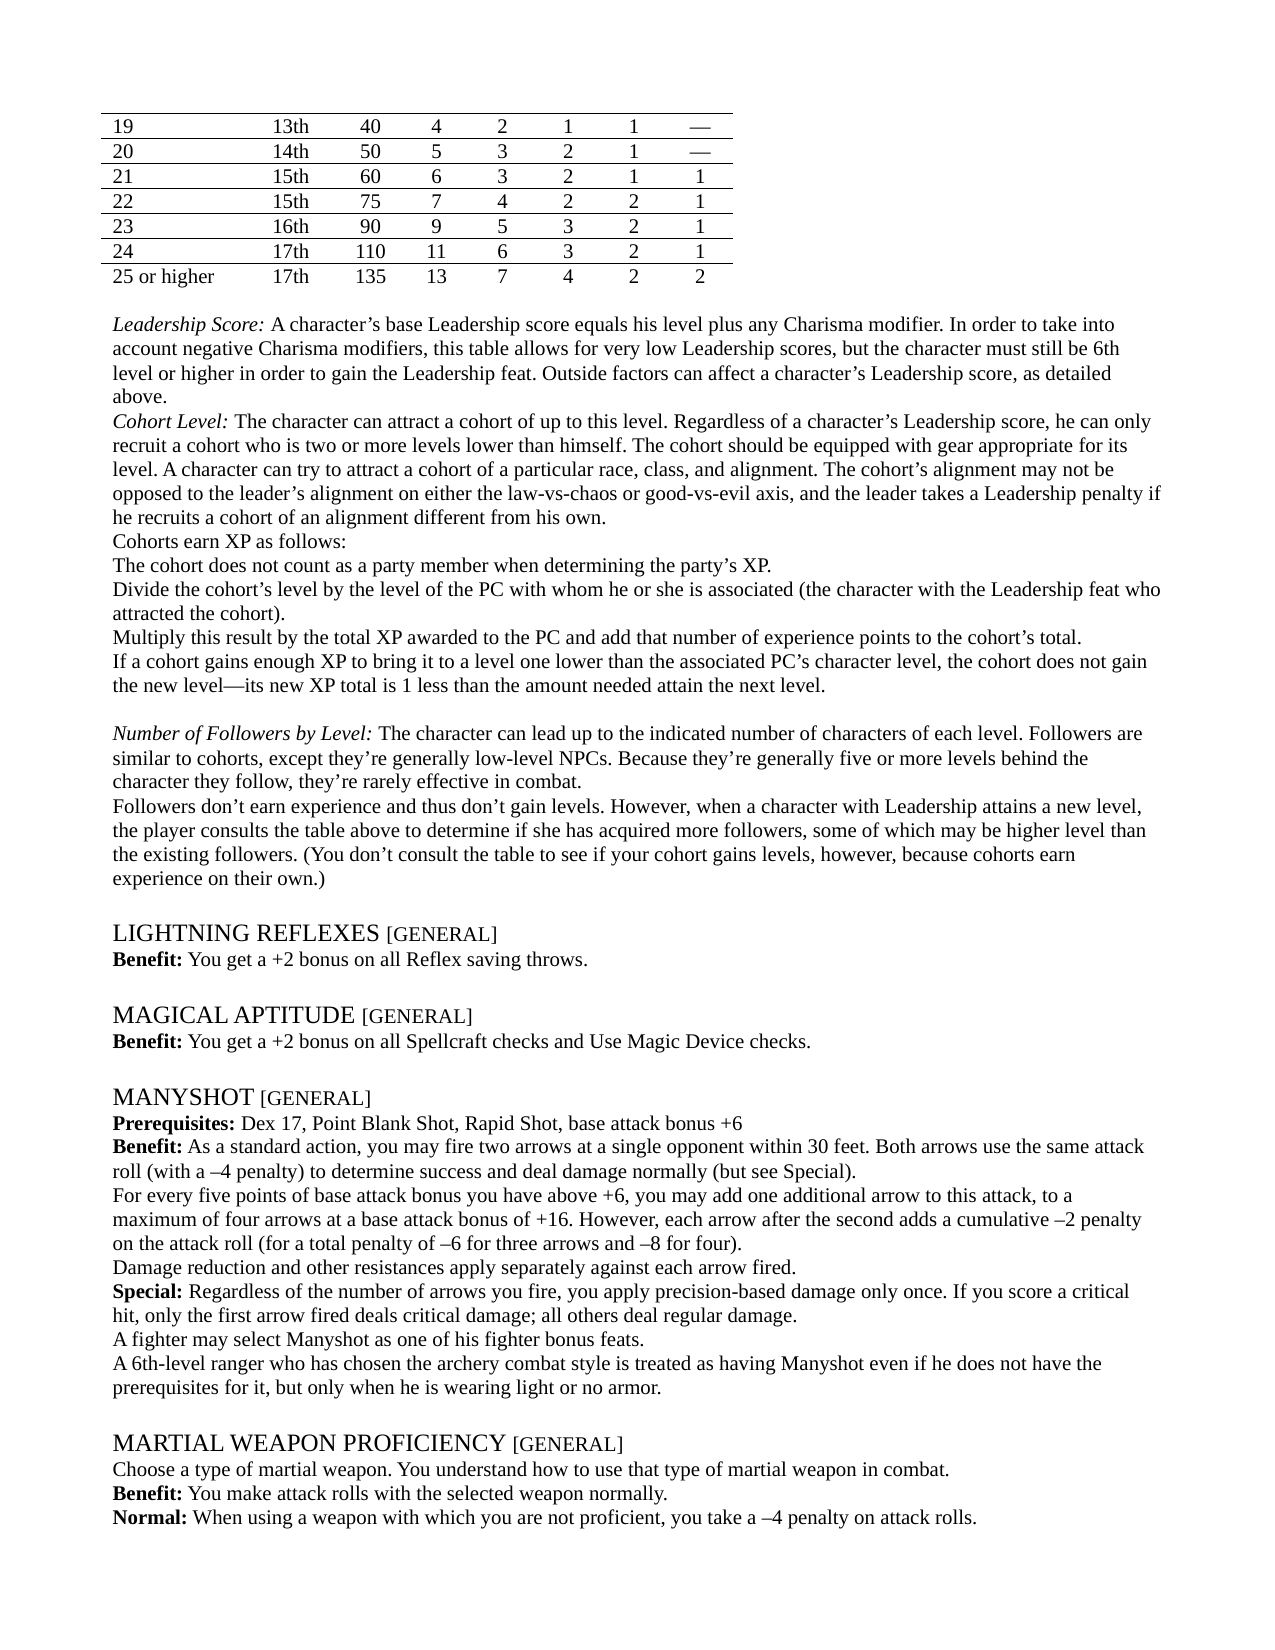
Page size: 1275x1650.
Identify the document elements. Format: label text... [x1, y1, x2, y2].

text Multiply this result by the total XP awarded to the PC and add that number of experience points to the cohort’s total. [112, 625, 1162, 649]
text Special: Regardless of the number of arrows you fire, you apply precision-based damage only once. If you score a critical hit, only the first arrow fired deals critical damage; all others deal regular damage. [112, 1279, 1162, 1327]
table_cell 5 [403, 139, 469, 163]
table_cell 2 [667, 264, 733, 288]
table_cell 110 [338, 239, 403, 263]
table_cell 15th [244, 164, 337, 188]
table_cell 40 [338, 114, 403, 138]
table_cell 7 [469, 264, 535, 288]
table_cell 17th [244, 264, 337, 288]
text Cohort Level: The character can attract a cohort of up to this level. Regardless of a character’s Leadership score, he can only recruit a cohort who is two or more levels lower than himself. The cohort should be equipped with gear appropriate for its level. A character can try to attract a cohort of a particular race, class, and alignment. The cohort’s alignment may not be opposed to the leader’s alignment on either the law-vs-chaos or good-vs-evil axis, and the leader takes a Leadership penalty if he recruits a cohort of an alignment different from his own. [112, 408, 1162, 529]
text Benefit: You make attack rolls with the selected weapon normally. [112, 1481, 1162, 1505]
table_cell 9 [403, 214, 469, 238]
table_cell 1 [535, 114, 601, 138]
text For every five points of base attack bonus you have above +6, you may add one additional arrow to this attack, to a maximum of four arrows at a base attack bonus of +16. However, each arrow after the second adds a cumulative –2 penalty on the attack roll (for a total penalty of –6 for three arrows and –8 for four). [112, 1183, 1162, 1255]
table_cell 19 [101, 114, 244, 138]
table_cell 2 [535, 189, 601, 213]
table_cell 1 [601, 139, 667, 163]
table_cell 1 [667, 164, 733, 188]
table_cell 25 or higher [101, 264, 244, 288]
table_cell 21 [101, 164, 244, 188]
table_cell 2 [601, 214, 667, 238]
text Number of Followers by Level: The character can lead up to the indicated number of characters of each level. Followers are similar to cohorts, except they’re generally low-level NPCs. Because they’re generally five or more levels behind the character they follow, they’re rarely effective in combat. [112, 721, 1162, 793]
table_cell 3 [469, 139, 535, 163]
text If a cohort gains enough XP to bring it to a level one lower than the associated PC’s character level, the cohort does not gain the new level—its new XP total is 1 less than the amount needed attain the next level. [112, 649, 1162, 697]
text Divide the cohort’s level by the level of the PC with whom he or she is associated (the character with the Leadership feat who attracted the cohort). [112, 577, 1162, 625]
text MANYSHOT [GENERAL] [112, 1082, 1162, 1110]
table_cell 1 [601, 114, 667, 138]
table_cell 2 [601, 239, 667, 263]
table_cell 1 [667, 189, 733, 213]
table_cell 3 [535, 214, 601, 238]
table_cell 7 [403, 189, 469, 213]
text MAGICAL APTITUDE [GENERAL] [112, 1000, 1162, 1029]
text Choose a type of martial weapon. You understand how to use that type of martial weapon in combat. [112, 1457, 1162, 1481]
table_cell 14th [244, 139, 337, 163]
table_cell 1 [601, 164, 667, 188]
table_cell 2 [601, 264, 667, 288]
table_cell 6 [403, 164, 469, 188]
table_cell 50 [338, 139, 403, 163]
table_cell 90 [338, 214, 403, 238]
table_cell 135 [338, 264, 403, 288]
table_cell 4 [535, 264, 601, 288]
text MARTIAL WEAPON PROFICIENCY [GENERAL] [112, 1428, 1162, 1457]
text Followers don’t earn experience and thus don’t gain levels. However, when a character with Leadership attains a new level, the player consults the table above to determine if she has acquired more followers, some of which may be higher level than the existing followers. (You don’t consult the table to see if your cohort gains levels, however, because cohorts earn experience on their own.) [112, 793, 1162, 890]
table_cell 2 [535, 164, 601, 188]
text Benefit: As a standard action, you may fire two arrows at a single opponent within 30 feet. Both arrows use the same attack roll (with a –4 penalty) to determine success and deal damage normally (but see Special). [112, 1134, 1162, 1183]
table_cell 1 [667, 239, 733, 263]
table_cell 13 [403, 264, 469, 288]
table_cell 3 [469, 164, 535, 188]
text Benefit: You get a +2 bonus on all Reflex saving throws. [112, 947, 1162, 971]
text Damage reduction and other resistances apply separately against each arrow fired. [112, 1255, 1162, 1279]
table_cell 2 [535, 139, 601, 163]
table_cell 5 [469, 214, 535, 238]
table_cell 23 [101, 214, 244, 238]
table_cell 6 [469, 239, 535, 263]
table_cell 13th [244, 114, 337, 138]
table_cell 2 [601, 189, 667, 213]
text Prerequisites: Dex 17, Point Blank Shot, Rapid Shot, base attack bonus +6 [112, 1110, 1162, 1134]
text A 6th-level ranger who has chosen the archery combat style is treated as having Manyshot even if he does not have the prerequisites for it, but only when he is wearing light or no armor. [112, 1351, 1162, 1399]
table_cell 3 [535, 239, 601, 263]
table_cell 22 [101, 189, 244, 213]
table_cell 11 [403, 239, 469, 263]
text LIGHTNING REFLEXES [GENERAL] [112, 918, 1162, 947]
table_cell 2 [469, 114, 535, 138]
table_cell 16th [244, 214, 337, 238]
table_cell 75 [338, 189, 403, 213]
table_cell 17th [244, 239, 337, 263]
text The cohort does not count as a party member when determining the party’s XP. [112, 553, 1162, 577]
table_cell 60 [338, 164, 403, 188]
table_cell 20 [101, 139, 244, 163]
text Leadership Score: A character’s base Leadership score equals his level plus any Charisma modifier. In order to take into account negative Charisma modifiers, this table allows for very low Leadership scores, but the character must still be 6th level or higher in order to gain the Leadership feat. Outside factors can affect a character’s Leadership score, as detailed above. [112, 312, 1162, 408]
text Benefit: You get a +2 bonus on all Spellcraft checks and Use Magic Device checks. [112, 1029, 1162, 1053]
table_cell 24 [101, 239, 244, 263]
text Normal: When using a weapon with which you are not proficient, you take a –4 penalty on attack rolls. [112, 1505, 1162, 1529]
text A fighter may select Manyshot as one of his fighter bonus feats. [112, 1327, 1162, 1351]
table_cell 15th [244, 189, 337, 213]
table_cell 1 [667, 214, 733, 238]
table_cell 4 [403, 114, 469, 138]
table_cell 4 [469, 189, 535, 213]
text Cohorts earn XP as follows: [112, 529, 1162, 553]
table_cell — [667, 114, 733, 138]
table_cell — [667, 139, 733, 163]
